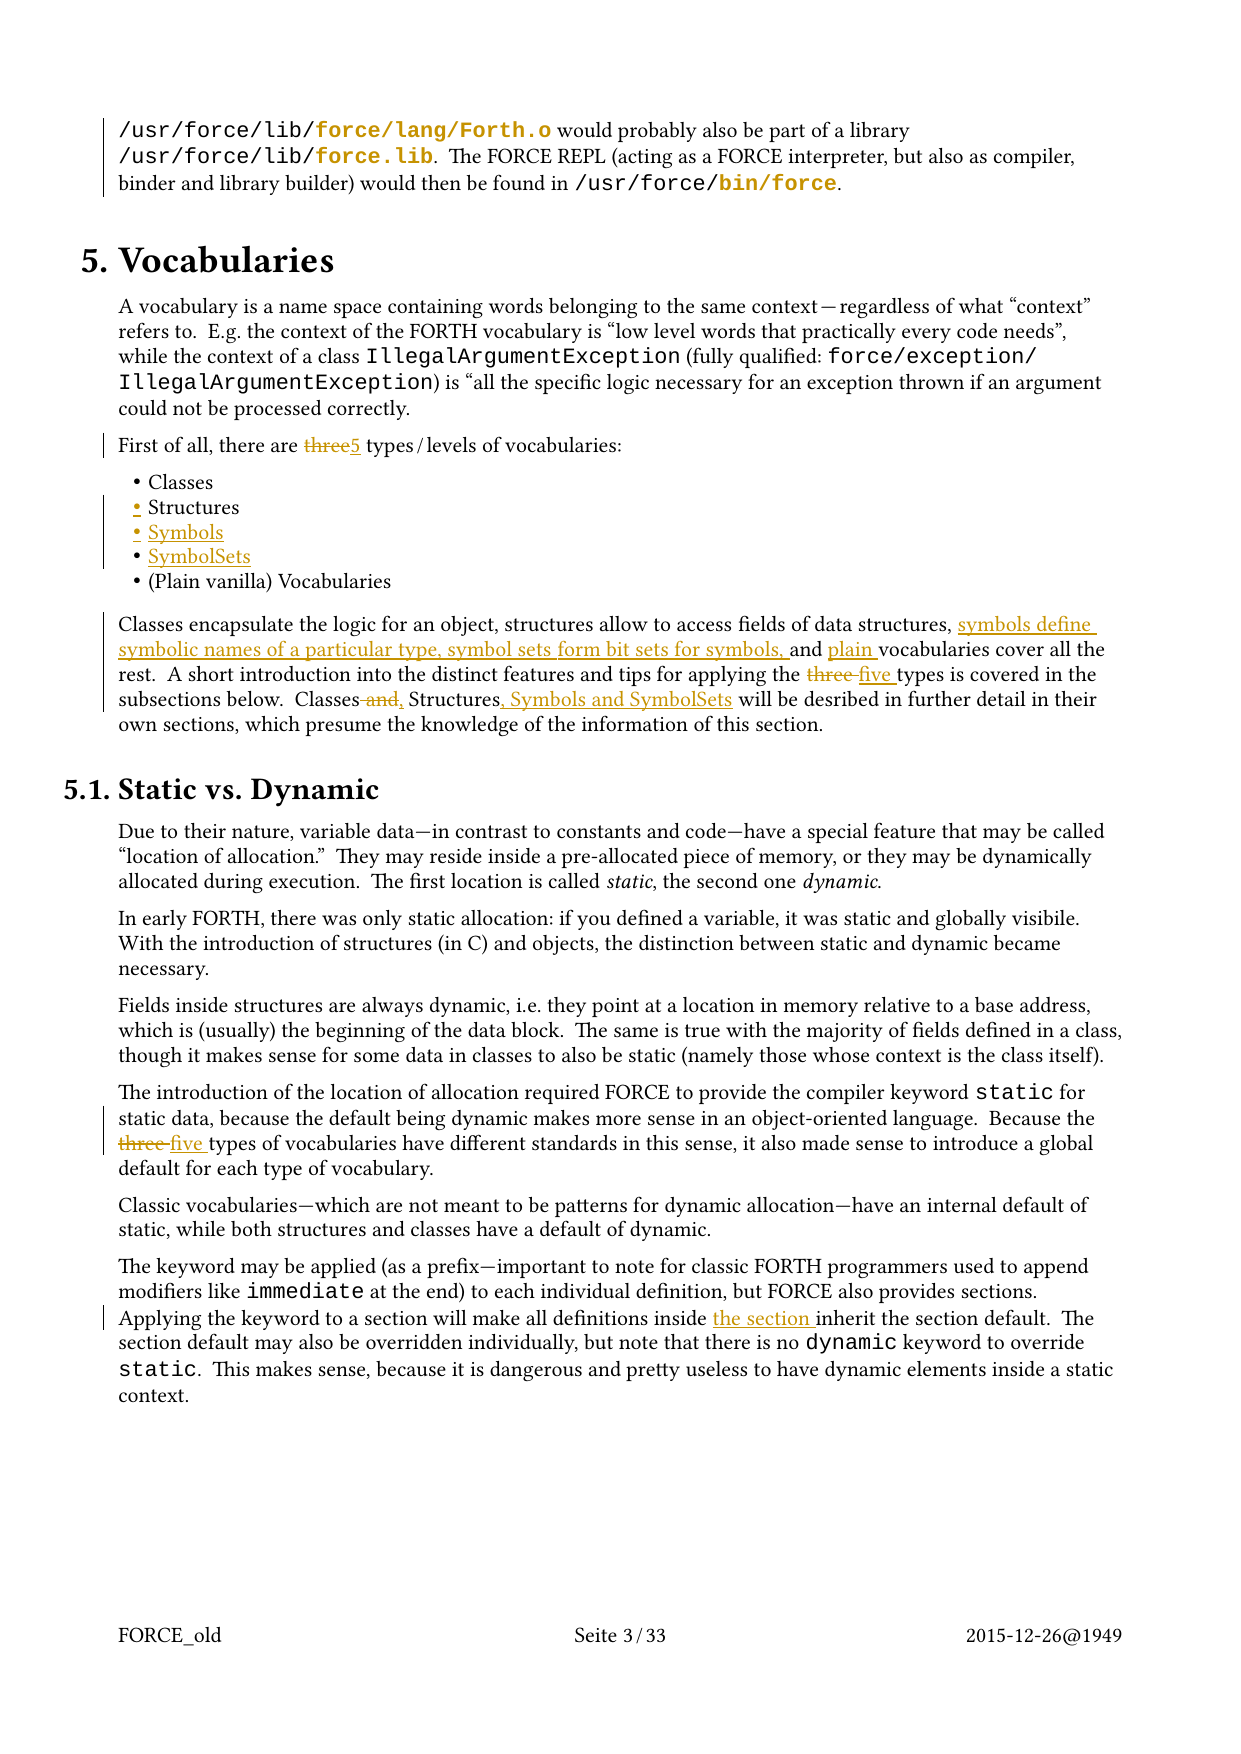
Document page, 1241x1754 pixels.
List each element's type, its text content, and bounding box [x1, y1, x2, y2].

text In early FORTH, there was only static allocation: if you defined a variable, it was static and globally visibile. With the introduction of structures (in C) and objects, the distinction between static and dynamic became necessary. [118, 906, 1122, 981]
list Symbols [133, 519, 1122, 544]
text Classes encapsulate the logic for an object, structures allow to access fields of data structures, symbols define symbolic names of a particular type, symbol sets form bit sets for symbols, and plain vocabularies cover all the rest. A short introduction into the distinct features and tips for applying the five types is covered in the subsections below. Classes, Structures, Symbols and SymbolSets will be desribed in further detail in their own sections, which presume the knowledge of the information of this section. [118, 612, 1122, 737]
list Structures [133, 494, 1122, 519]
list (Plain vanilla) Vocabularies [133, 569, 1122, 594]
text First of all, there are 5 types / levels of vocabularies: [118, 433, 1122, 458]
text The introduction of the location of allocation required FORCE to provide the compiler keyword static for static data, because the default being dynamic makes more sense in an object-oriented language. Because the five types of vocabularies have different standards in this sense, it also made sense to introduce a global default for each type of vocabulary. [118, 1079, 1122, 1180]
text Fields inside structures are always dynamic, i. e. they point at a location in memory relative to a base address, which is (usually) the beginning of the data block. The same is true with the majority of fields defined in a class, though it makes sense for some data in classes to also be static (namely those whose context is the class itself). [118, 993, 1122, 1067]
subtitle Static vs. Dynamic [118, 771, 1122, 807]
list SymbolSets [133, 544, 1122, 569]
list Classes [133, 470, 1122, 494]
text The keyword may be applied (as a prefix — important to note for classic FORTH programmers used to append modifiers like immediate at the end) to each individual definition, but FORCE also provides sections. Applying the keyword to a section will make all definitions inside the section inherit the section default. The section default may also be overridden individually, but note that there is no dynamic keyword to override static. This makes sense, because it is dangerous and pretty useless to have dynamic elements inside a static context. [118, 1254, 1122, 1407]
text A vocabulary is a name space containing words belonging to the same context — regardless of what “context” refers to. E. g. the context of the FORTH vocabulary is “low level words that practically every code needs”, while the context of a class IllegalArgumentException (fully qualified: force/exception/ IllegalArgumentException) is “all the specific logic necessary for an exception thrown if an argument could not be processed correctly. [118, 294, 1122, 421]
text Classic vocabularies — which are not meant to be patterns for dynamic allocation — have an internal default of static, while both structures and classes have a default of dynamic. [118, 1192, 1122, 1242]
text /usr/force/lib/force/lang/Forth.o would probably also be part of a library /usr/force/lib/force.lib. The FORCE REPL (acting as a FORCE interpreter, but also as compiler, binder and library builder) would then be found in /usr/force/bin/force. [118, 118, 1122, 197]
subtitle Vocabularies [118, 239, 1122, 282]
text Due to their nature, variable data — in contrast to constants and code — have a special feature that may be called “location of allocation.” They may reside inside a pre-allocated piece of memory, or they may be dynamically allocated during execution. The first location is called static, the second one dynamic. [118, 819, 1122, 894]
